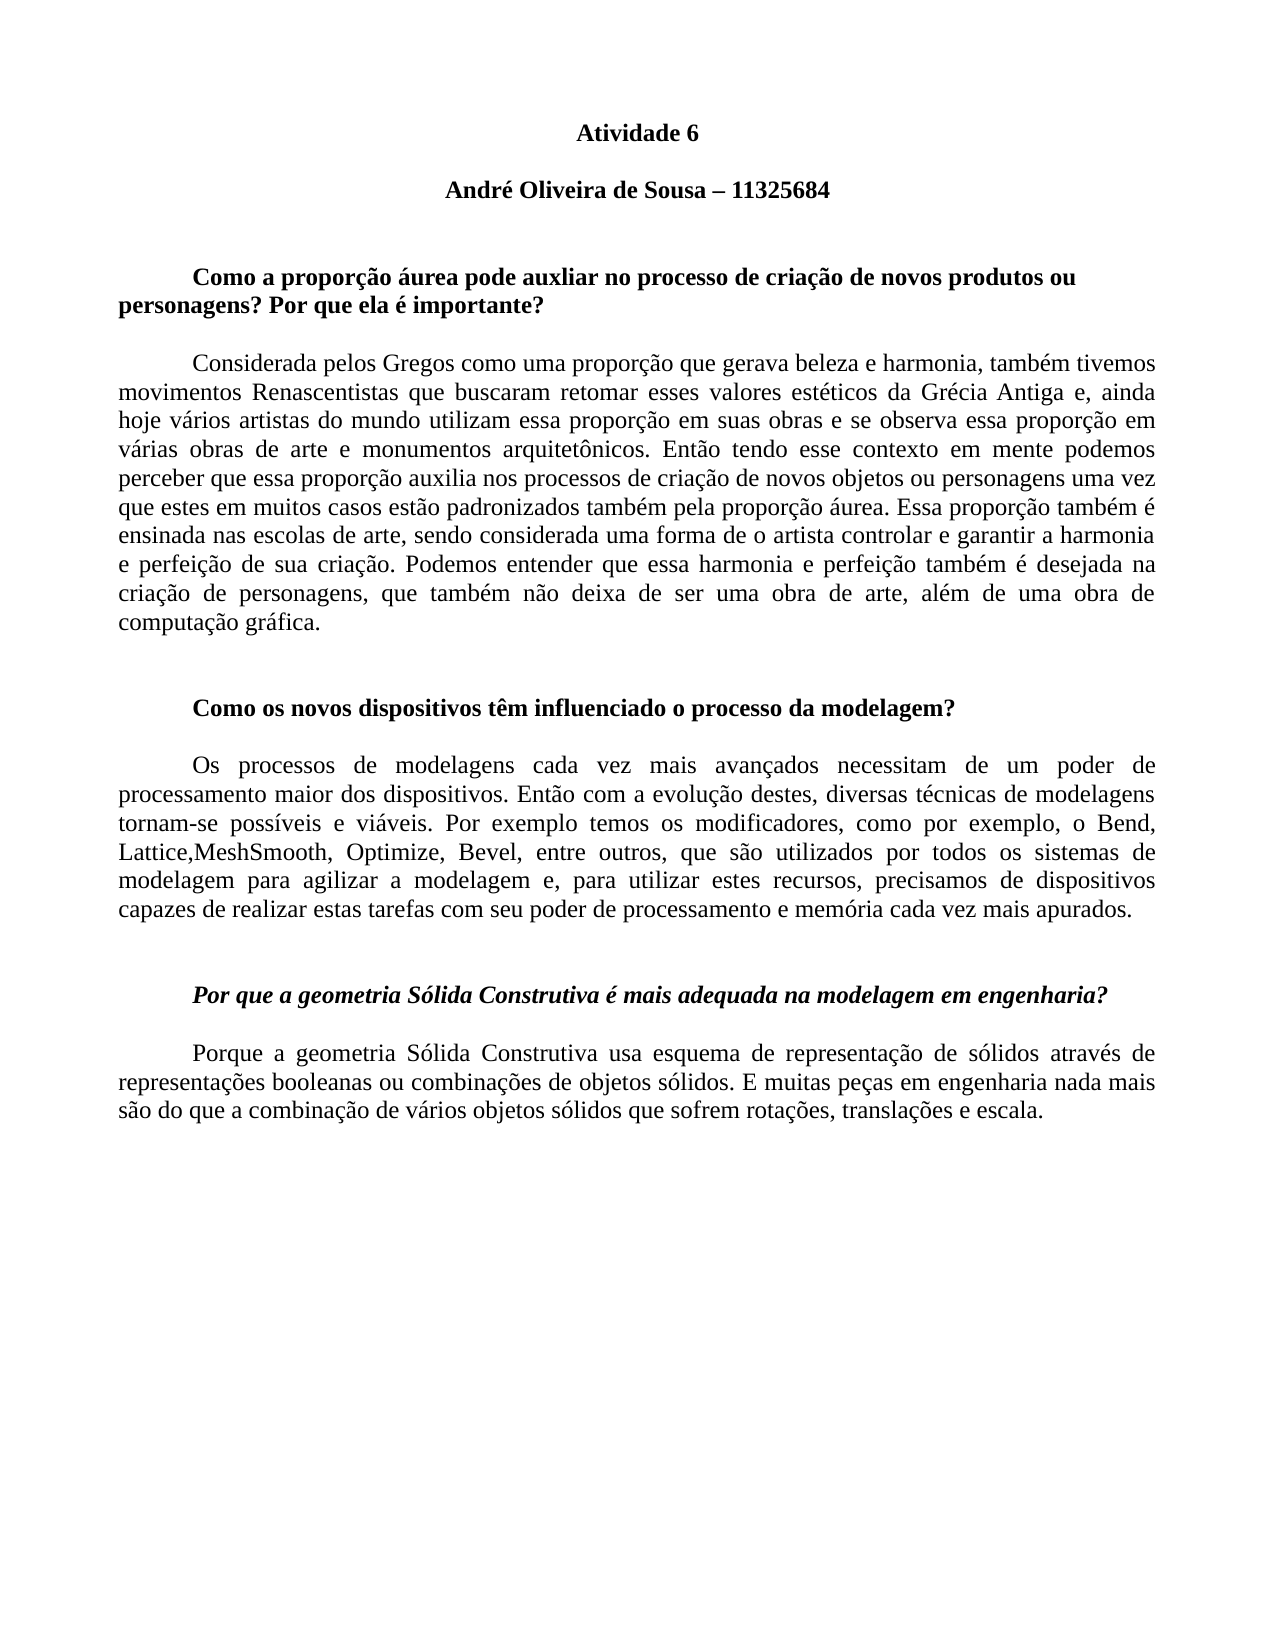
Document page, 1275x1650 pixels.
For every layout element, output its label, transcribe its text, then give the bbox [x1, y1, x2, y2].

text Atividade 6 [118, 118, 1157, 147]
text Como a proporção áurea pode auxliar no processo de criação de novos produtos ou personagens? Por que ela é importante? [118, 262, 1157, 319]
text Por que a geometria Sólida Construtiva é mais adequada na modelagem em engenharia? [118, 981, 1157, 1009]
text Como os novos dispositivos têm influenciado o processo da modelagem? [118, 693, 1157, 722]
text Os processos de modelagens cada vez mais avançados necessitam de um poder de processamento maior dos dispositivos. Então com a evolução destes, diversas técnicas de modelagens tornam-se possíveis e viáveis. Por exemplo temos os modificadores, como por exemplo, o Bend, Lattice,MeshSmooth, Optimize, Bevel, entre outros, que são utilizados por todos os sistemas de modelagem para agilizar a modelagem e, para utilizar estes recursos, precisamos de dispositivos capazes de realizar estas tarefas com seu poder de processamento e memória cada vez mais apurados. [118, 751, 1157, 923]
text André Oliveira de Sousa – 11325684 [118, 176, 1157, 204]
text Considerada pelos Gregos como uma proporção que gerava beleza e harmonia, também tivemos movimentos Renascentistas que buscaram retomar esses valores estéticos da Grécia Antiga e, ainda hoje vários artistas do mundo utilizam essa proporção em suas obras e se observa essa proporção em várias obras de arte e monumentos arquitetônicos. Então tendo esse contexto em mente podemos perceber que essa proporção auxilia nos processos de criação de novos objetos ou personagens uma vez que estes em muitos casos estão padronizados também pela proporção áurea. Essa proporção também é ensinada nas escolas de arte, sendo considerada uma forma de o artista controlar e garantir a harmonia e perfeição de sua criação. Podemos entender que essa harmonia e perfeição também é desejada na criação de personagens, que também não deixa de ser uma obra de arte, além de uma obra de computação gráfica. [118, 348, 1157, 636]
text Porque a geometria Sólida Construtiva usa esquema de representação de sólidos através de representações booleanas ou combinações de objetos sólidos. E muitas peças em engenharia nada mais são do que a combinação de vários objetos sólidos que sofrem rotações, translações e escala. [118, 1038, 1157, 1124]
